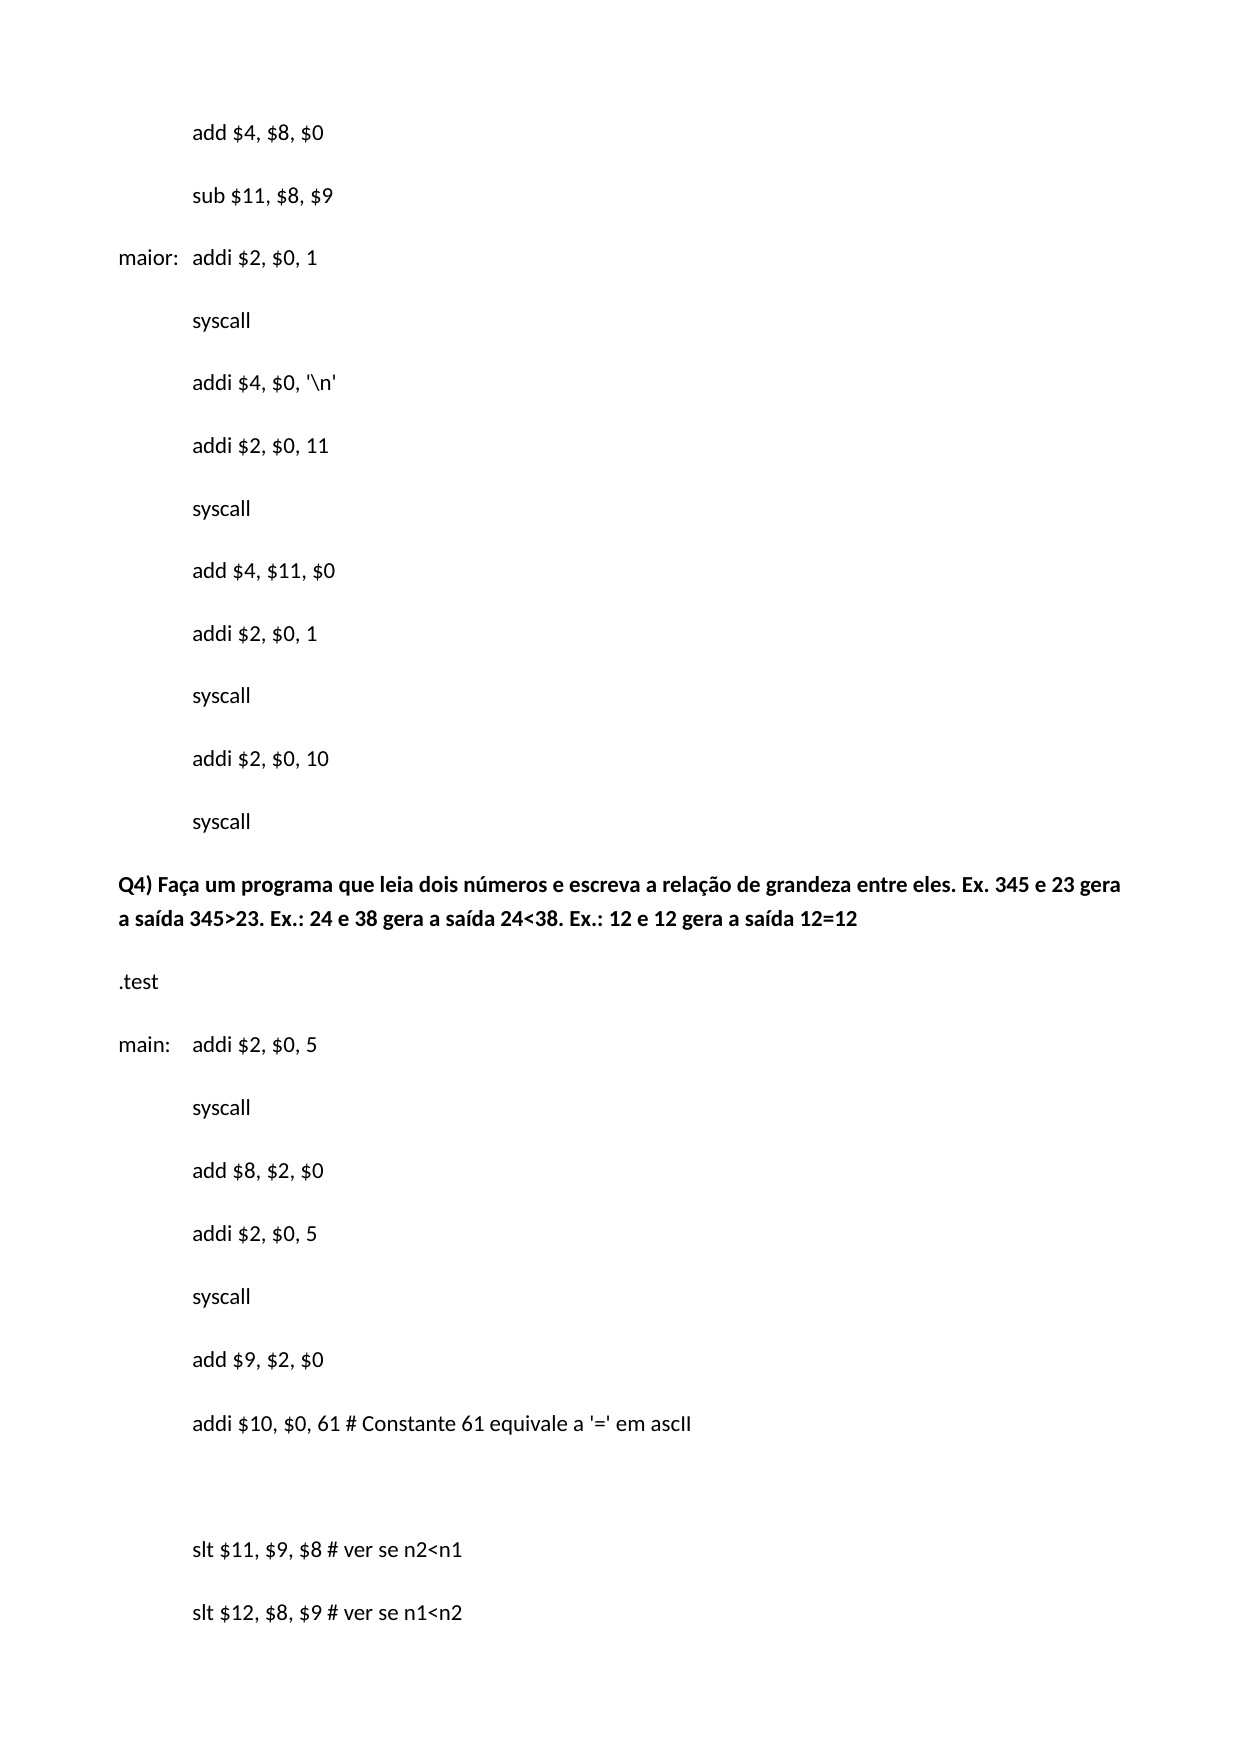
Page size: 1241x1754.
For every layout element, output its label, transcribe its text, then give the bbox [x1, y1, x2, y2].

text Q4) Faça um programa que leia dois números e escreva a relação de grandeza entre eles. Ex. 345 e 23 gera a saída 345>23. Ex.: 24 e 38 gera a saída 24<38. Ex.: 12 e 12 gera a saída 12=12 [118, 870, 1122, 932]
text addi $2, $0, 1 [118, 619, 1122, 647]
text .test [118, 967, 1122, 995]
text syscall [118, 1093, 1122, 1121]
text addi $4, $0, '\n' [118, 368, 1122, 397]
text sub $11, $8, $9 [118, 181, 1122, 209]
text addi $10, $0, 61 # Constante 61 equivale a '=' em ascII [118, 1409, 1122, 1437]
text slt $12, $8, $9 # ver se n1<n2 [118, 1598, 1122, 1626]
text syscall [118, 807, 1122, 835]
text add $9, $2, $0 [118, 1346, 1122, 1374]
text addi $2, $0, 10 [118, 744, 1122, 772]
text syscall [118, 1282, 1122, 1311]
text slt $11, $9, $8 # ver se n2<n1 [118, 1535, 1122, 1563]
text add $4, $11, $0 [118, 556, 1122, 584]
text add $4, $8, $0 [118, 118, 1122, 146]
text syscall [118, 682, 1122, 709]
text add $8, $2, $0 [118, 1156, 1122, 1184]
text syscall [118, 494, 1122, 522]
text addi $2, $0, 11 [118, 431, 1122, 459]
text syscall [118, 306, 1122, 334]
text addi $2, $0, 5 [118, 1219, 1122, 1247]
text maior: addi $2, $0, 1 [118, 243, 1122, 271]
text main: addi $2, $0, 5 [118, 1030, 1122, 1058]
